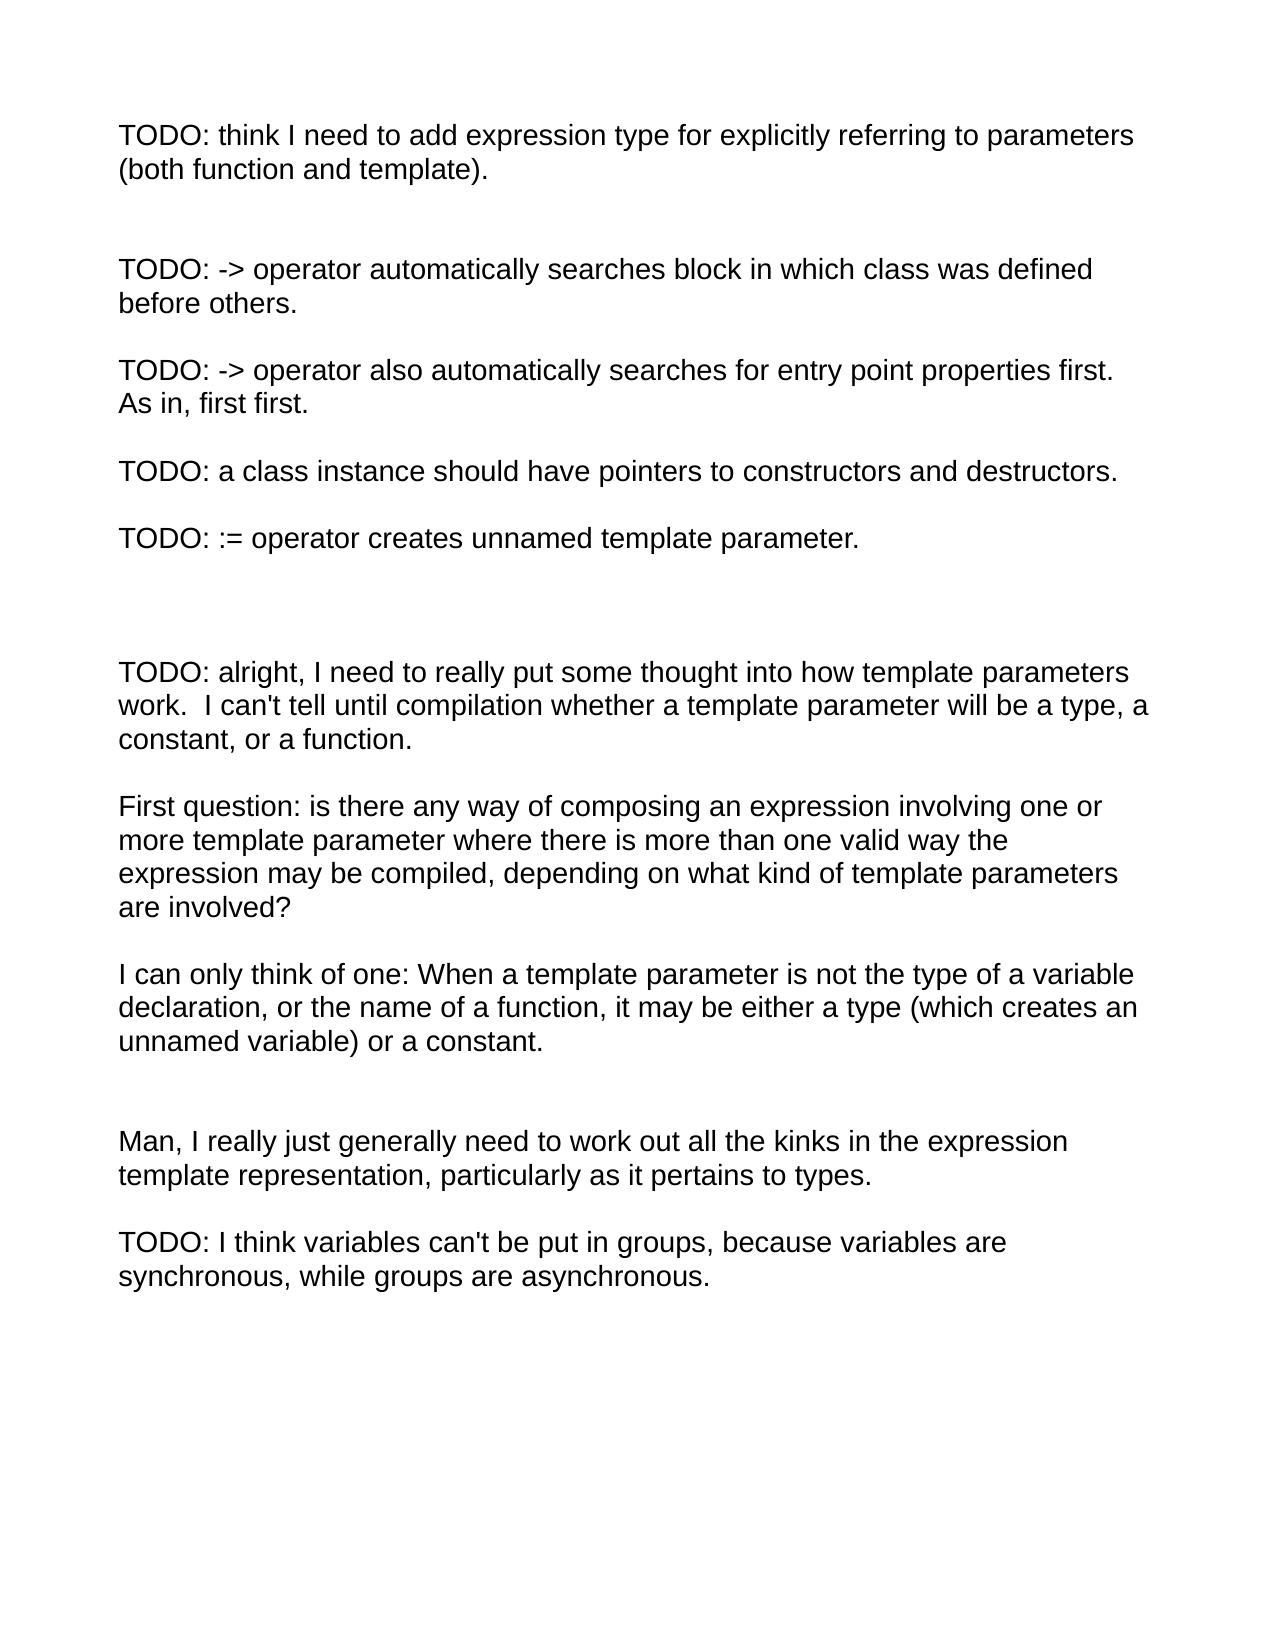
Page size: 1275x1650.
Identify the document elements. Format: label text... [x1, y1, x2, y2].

text TODO: := operator creates unnamed template parameter. [118, 521, 1157, 554]
text I can only think of one: When a template parameter is not the type of a variable declaration, or the name of a function, it may be either a type (which creates an unnamed variable) or a constant. [118, 957, 1157, 1057]
text TODO: think I need to add expression type for explicitly referring to parameters (both function and template). [118, 118, 1157, 185]
text First question: is there any way of composing an expression involving one or more template parameter where there is more than one valid way the expression may be compiled, depending on what kind of template parameters are involved? [118, 789, 1157, 923]
text TODO: a class instance should have pointers to constructors and destructors. [118, 453, 1157, 487]
text TODO: -> operator automatically searches block in which class was defined before others. [118, 252, 1157, 319]
text TODO: -> operator also automatically searches for entry point properties first. As in, first first. [118, 353, 1157, 420]
text TODO: I think variables can't be put in groups, because variables are synchronous, while groups are asynchronous. [118, 1225, 1157, 1292]
text TODO: alright, I need to really put some thought into how template parameters work. I can't tell until compilation whether a template parameter will be a type, a constant, or a function. [118, 655, 1157, 755]
text Man, I really just generally need to work out all the kinks in the expression template representation, particularly as it pertains to types. [118, 1124, 1157, 1191]
